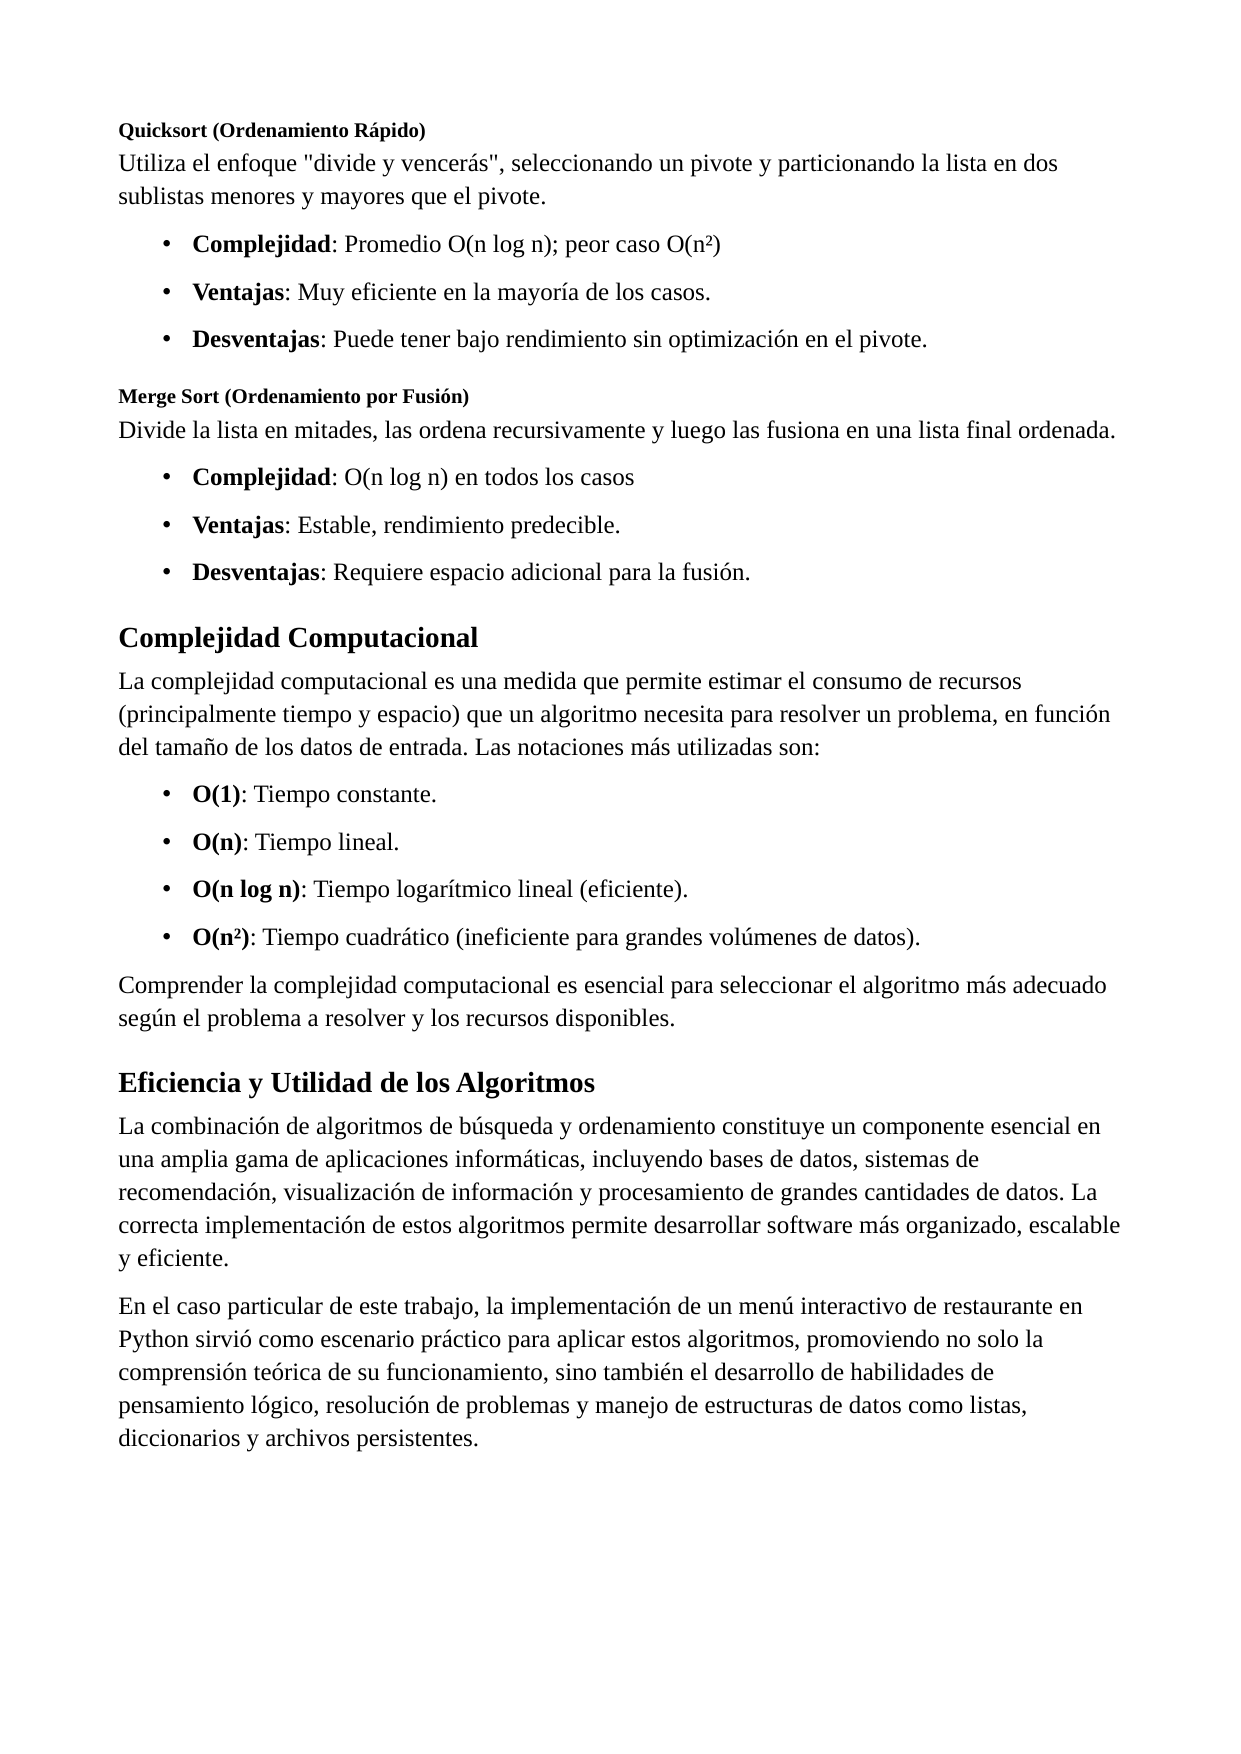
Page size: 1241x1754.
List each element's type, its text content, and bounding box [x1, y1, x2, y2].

list Ventajas: Estable, rendimiento predecible. [162, 510, 1122, 539]
list Complejidad: Promedio O(n log n); peor caso O(n²) [162, 229, 1122, 258]
text Utiliza el enfoque "divide y vencerás", seleccionando un pivote y particionando la lista en dos sublistas menores y mayores que el pivote. [118, 148, 1122, 210]
list Desventajas: Requiere espacio adicional para la fusión. [162, 557, 1122, 586]
list O(n): Tiempo lineal. [162, 827, 1122, 856]
list O(n²): Tiempo cuadrático (ineficiente para grandes volúmenes de datos). [162, 922, 1122, 951]
list O(n log n): Tiempo logarítmico lineal (eficiente). [162, 874, 1122, 903]
list O(1): Tiempo constante. [162, 779, 1122, 808]
list Desventajas: Puede tener bajo rendimiento sin optimización en el pivote. [162, 324, 1122, 353]
text Comprender la complejidad computacional es esencial para seleccionar el algoritmo más adecuado según el problema a resolver y los recursos disponibles. [118, 970, 1122, 1032]
subtitle Eficiencia y Utilidad de los Algoritmos [118, 1065, 1122, 1098]
text La combinación de algoritmos de búsqueda y ordenamiento constituye un componente esencial en una amplia gama de aplicaciones informáticas, incluyendo bases de datos, sistemas de recomendación, visualización de información y procesamiento de grandes cantidades de datos. La correcta implementación de estos algoritmos permite desarrollar software más organizado, escalable y eficiente. [118, 1111, 1122, 1272]
text La complejidad computacional es una medida que permite estimar el consumo de recursos (principalmente tiempo y espacio) que un algoritmo necesita para resolver un problema, en función del tamaño de los datos de entrada. Las notaciones más utilizadas son: [118, 666, 1122, 761]
subtitle Merge Sort (Ordenamiento por Fusión) [118, 384, 1122, 408]
subtitle Quicksort (Ordenamiento Rápido) [118, 118, 1122, 142]
text Divide la lista en mitades, las ordena recursivamente y luego las fusiona en una lista final ordenada. [118, 415, 1122, 443]
list Complejidad: O(n log n) en todos los casos [162, 462, 1122, 491]
text En el caso particular de este trabajo, la implementación de un menú interactivo de restaurante en Python sirvió como escenario práctico para aplicar estos algoritmos, promoviendo no solo la comprensión teórica de su funcionamiento, sino también el desarrollo de habilidades de pensamiento lógico, resolución de problemas y manejo de estructuras de datos como listas, diccionarios y archivos persistentes. [118, 1291, 1122, 1452]
list Ventajas: Muy eficiente en la mayoría de los casos. [162, 277, 1122, 305]
subtitle Complejidad Computacional [118, 620, 1122, 653]
